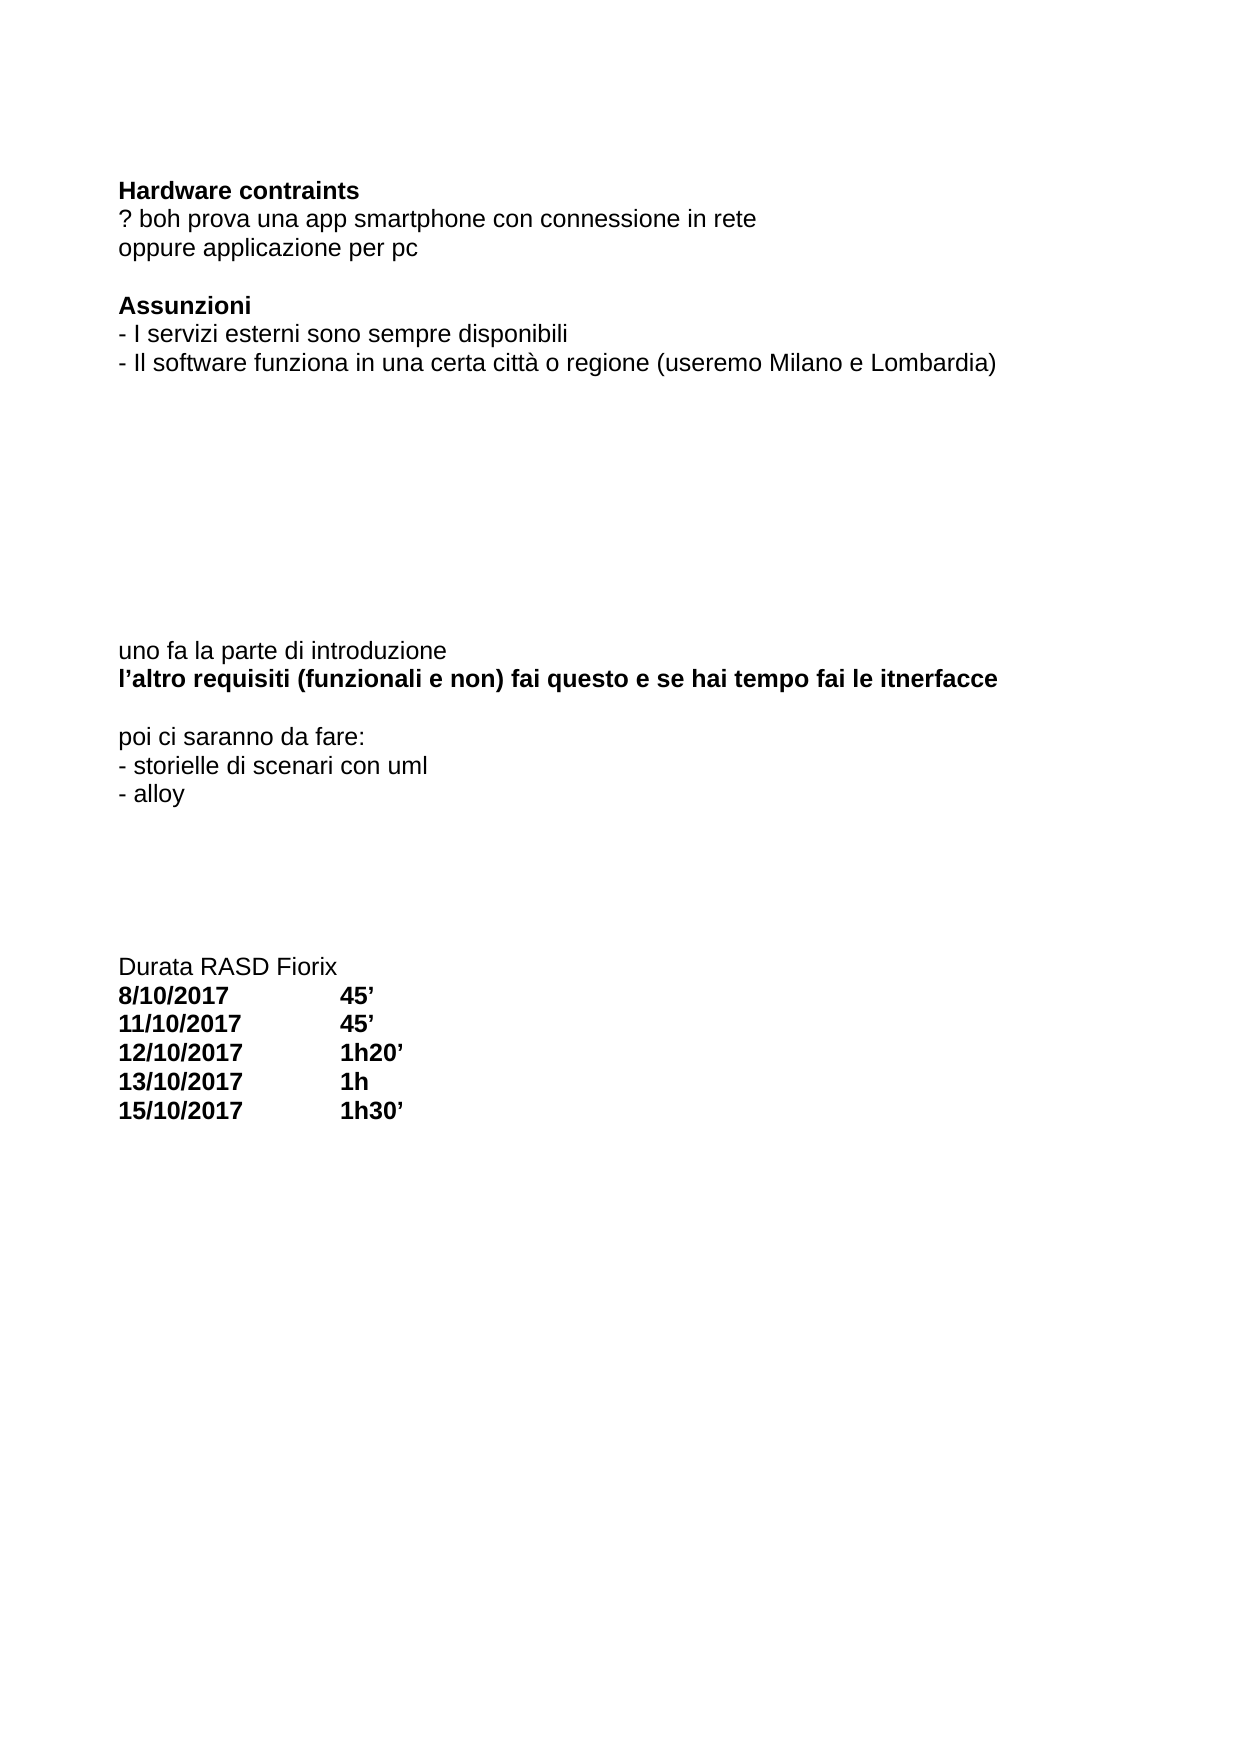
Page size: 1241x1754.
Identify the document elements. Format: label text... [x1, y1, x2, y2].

text 15/10/2017 1h30’ [118, 1096, 1122, 1124]
text 11/10/2017 45’ [118, 1009, 1122, 1038]
text - Il software funziona in una certa città o regione (useremo Milano e Lombardia) [118, 348, 1122, 377]
text 12/10/2017 1h20’ [118, 1038, 1122, 1067]
text l’altro requisiti (funzionali e non) fai questo e se hai tempo fai le itnerfacce [118, 664, 1122, 693]
text 8/10/2017 45’ [118, 981, 1122, 1009]
text 13/10/2017 1h [118, 1067, 1122, 1096]
text uno fa la parte di introduzione [118, 636, 1122, 664]
text ? boh prova una app smartphone con connessione in rete [118, 204, 1122, 233]
text oppure applicazione per pc [118, 233, 1122, 262]
text - I servizi esterni sono sempre disponibili [118, 319, 1122, 348]
text - storielle di scenari con uml [118, 751, 1122, 779]
text poi ci saranno da fare: [118, 722, 1122, 751]
text Assunzioni [118, 291, 1122, 319]
text Durata RASD Fiorix [118, 952, 1122, 981]
text - alloy [118, 779, 1122, 808]
text Hardware contraints [118, 176, 1122, 204]
